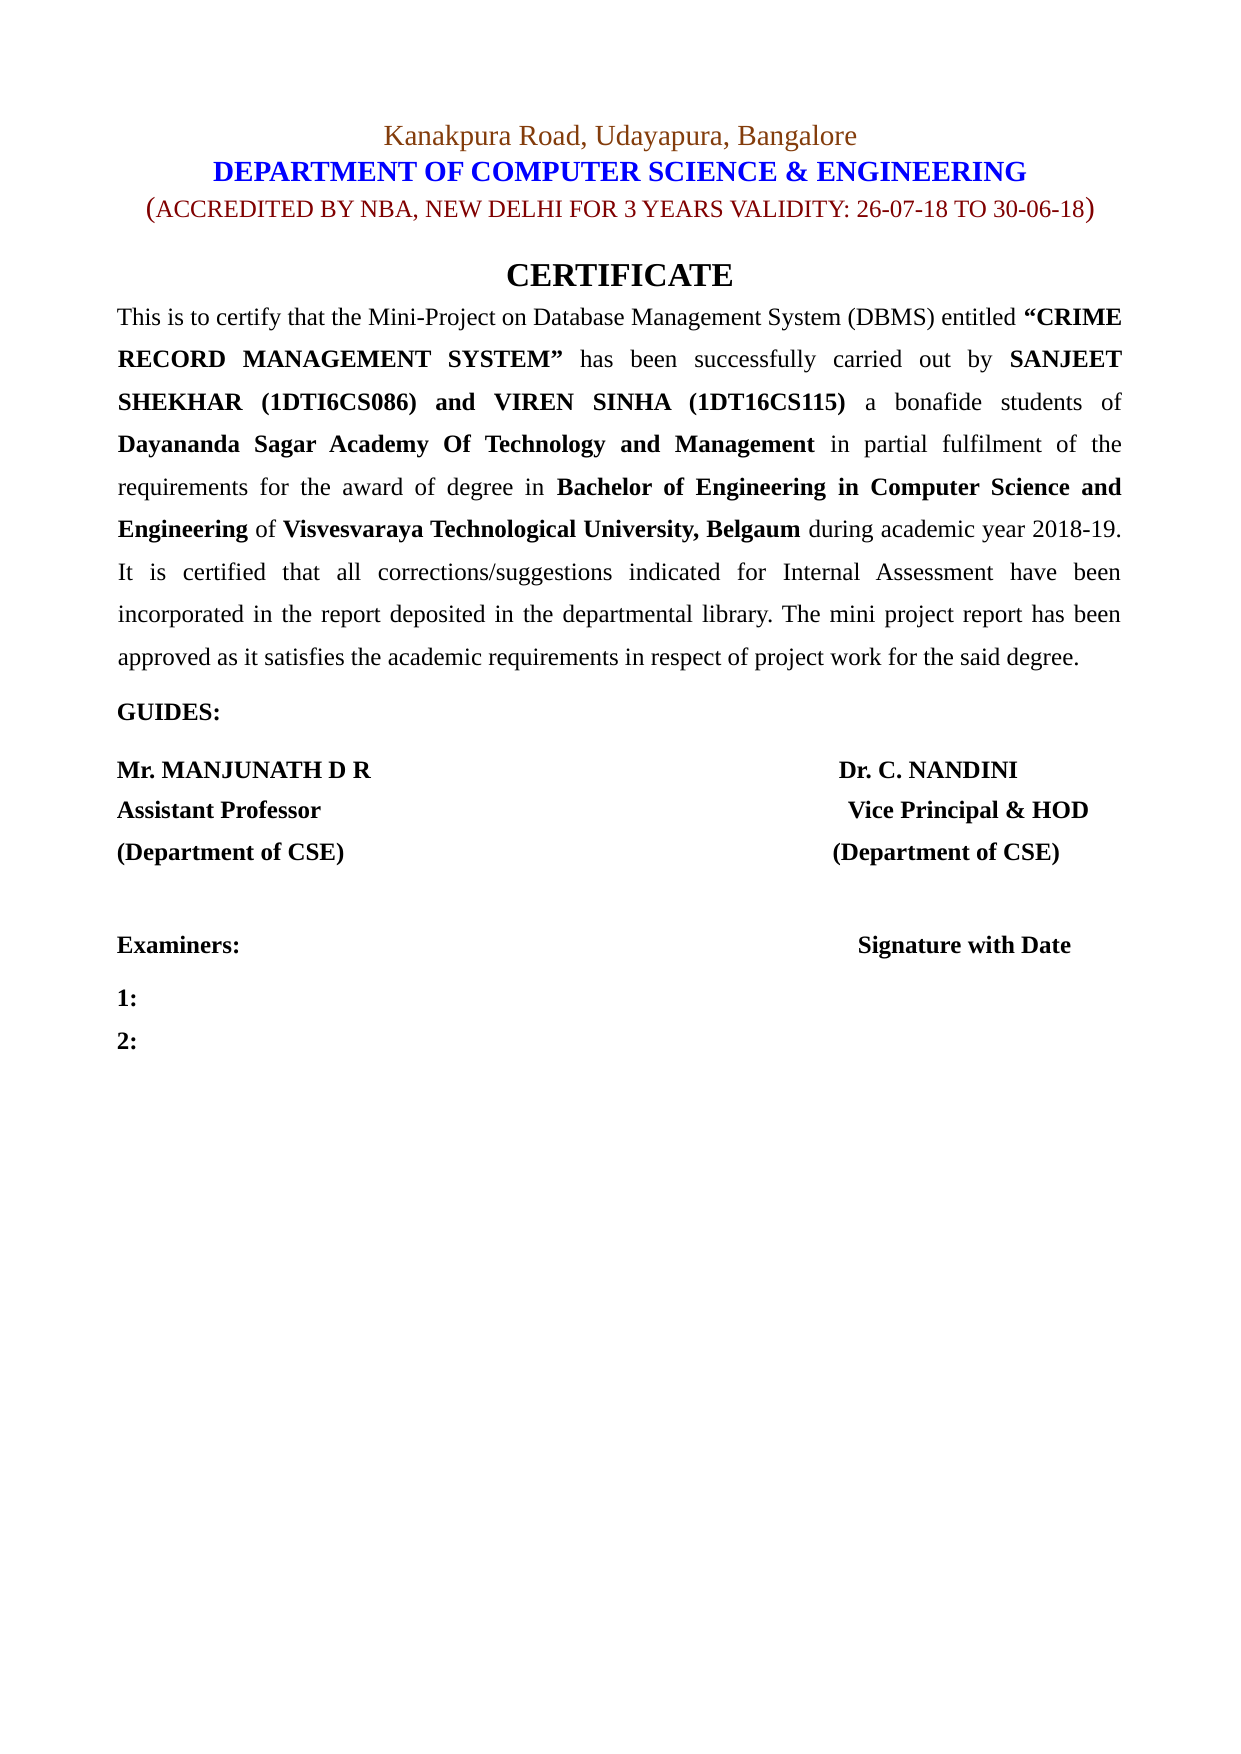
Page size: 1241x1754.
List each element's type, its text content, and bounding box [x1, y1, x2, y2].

text DEPARTMENT OF COMPUTER SCIENCE & ENGINEERING [118, 154, 1122, 188]
text Kanakpura Road, Udayapura, Bangalore [118, 118, 1122, 152]
text Examiners: Signature with Date [117, 930, 1122, 959]
text Mr. MANJUNATH D R Dr. C. NANDINI [117, 755, 1122, 783]
text 1: [117, 983, 1122, 1012]
text (ACCREDITED BY NBA, NEW DELHI FOR 3 YEARS VALIDITY: 26-07-18 TO 30-06-18) [118, 190, 1122, 224]
text Assistant Professor Vice Principal & HOD [117, 795, 1122, 824]
text CERTIFICATE [118, 255, 1121, 294]
text 2: [117, 1026, 1122, 1055]
text (Department of CSE) (Department of CSE) [117, 837, 1122, 865]
text This is to certify that the Mini-Project on Database Management System (DBMS) entitled “CRIME RECORD MANAGEMENT SYSTEM” has been successfully carried out by SANJEET SHEKHAR (1DTI6CS086) and VIREN SINHA (1DT16CS115) a bonafide students of Dayananda Sagar Academy Of Technology and Management in partial fulfilment of the requirements for the award of degree in Bachelor of Engineering in Computer Science and Engineering of Visvesvaraya Technological University, Belgaum during academic year 2018-19. It is certified that all corrections/suggestions indicated for Internal Assessment have been incorporated in the report deposited in the departmental library. The mini project report has been approved as it satisfies the academic requirements in respect of project work for the said degree. [117, 302, 1122, 670]
text GUIDES: [117, 697, 1122, 726]
